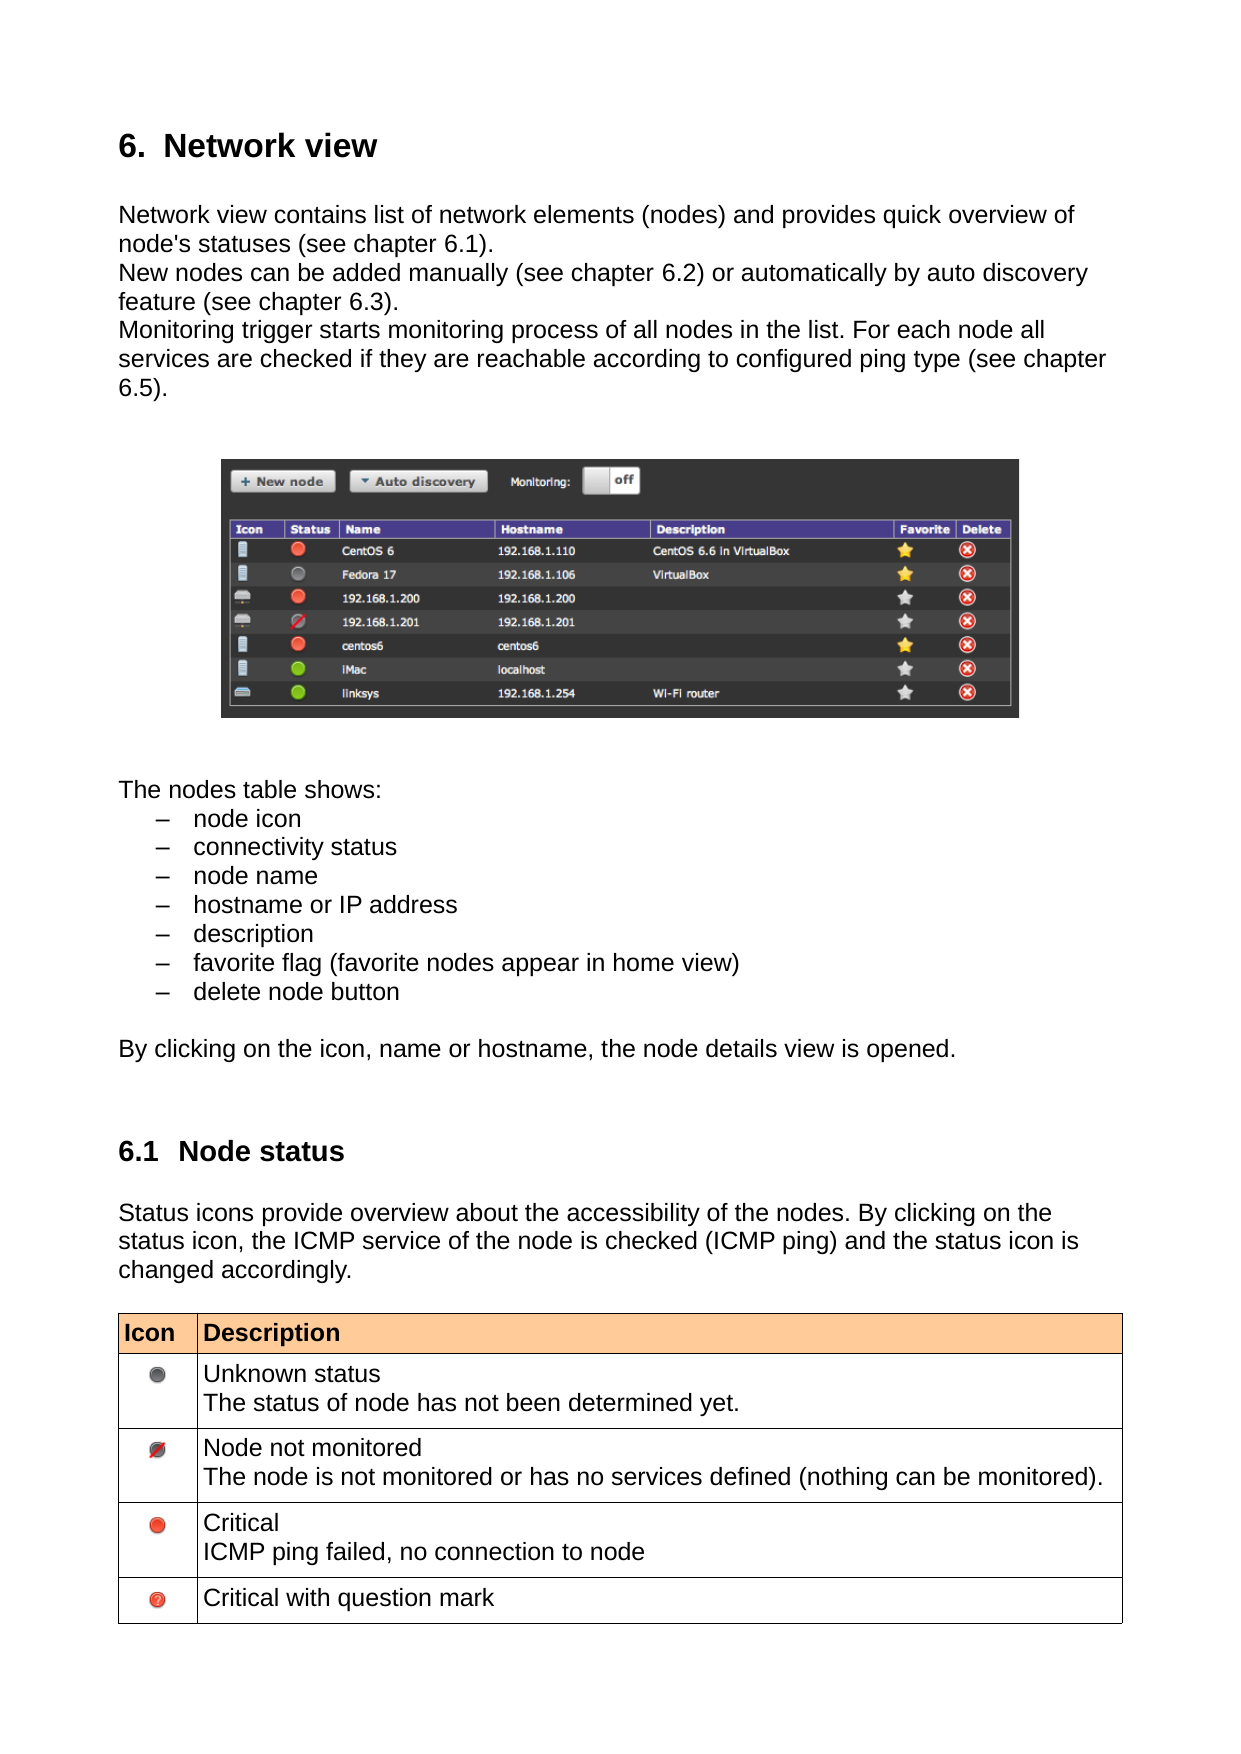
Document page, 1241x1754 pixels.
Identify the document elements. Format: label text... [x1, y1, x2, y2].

table_cell Unknown status The status of node has not been determined yet. [198, 1354, 1122, 1427]
subtitle Network view [118, 126, 1122, 164]
list favorite flag (favorite nodes appear in home view) [156, 948, 1122, 977]
table_cell Node not monitored The node is not monitored or has no services defined (nothing can be monitored). [198, 1429, 1122, 1502]
table_cell [119, 1578, 197, 1582]
subtitle Node status [118, 1134, 1122, 1168]
table_cell Critical ICMP ping failed, no connection to node [198, 1503, 1122, 1577]
list connectivity status [156, 832, 1122, 861]
table_header Description [198, 1314, 1122, 1353]
picture [140, 1507, 175, 1543]
picture [140, 1433, 175, 1468]
text Status icons provide overview about the accessibility of the nodes. By clicking on the status icon, the ICMP service of the node is checked (ICMP ping) and the status icon is changed accordingly. [118, 1198, 1122, 1284]
picture [221, 459, 1020, 718]
picture [140, 1358, 175, 1393]
text Monitoring trigger starts monitoring process of all nodes in the list. For each node all services are checked if they are reachable according to configured ping type (see chapter 6.5). [118, 315, 1122, 402]
table_cell [119, 1503, 197, 1577]
table_cell [119, 1354, 197, 1427]
list node icon [156, 803, 1122, 832]
text The nodes table shows: [118, 775, 1122, 803]
text New nodes can be added manually (see chapter 6.2) or automatically by auto discovery feature (see chapter 6.3). [118, 258, 1122, 315]
table_header Icon [119, 1314, 197, 1353]
table_cell [119, 1429, 197, 1502]
list node name [156, 861, 1122, 890]
list description [156, 919, 1122, 948]
picture [140, 1582, 175, 1617]
table_cell [119, 1583, 197, 1622]
list delete node button [156, 977, 1122, 1006]
text Network view contains list of network elements (nodes) and provides quick overview of node's statuses (see chapter 6.1). [118, 200, 1122, 258]
table_cell Critical with question mark [198, 1578, 1122, 1622]
list hostname or IP address [156, 890, 1122, 919]
text By clicking on the icon, name or hostname, the node details view is opened. [118, 1034, 1122, 1063]
